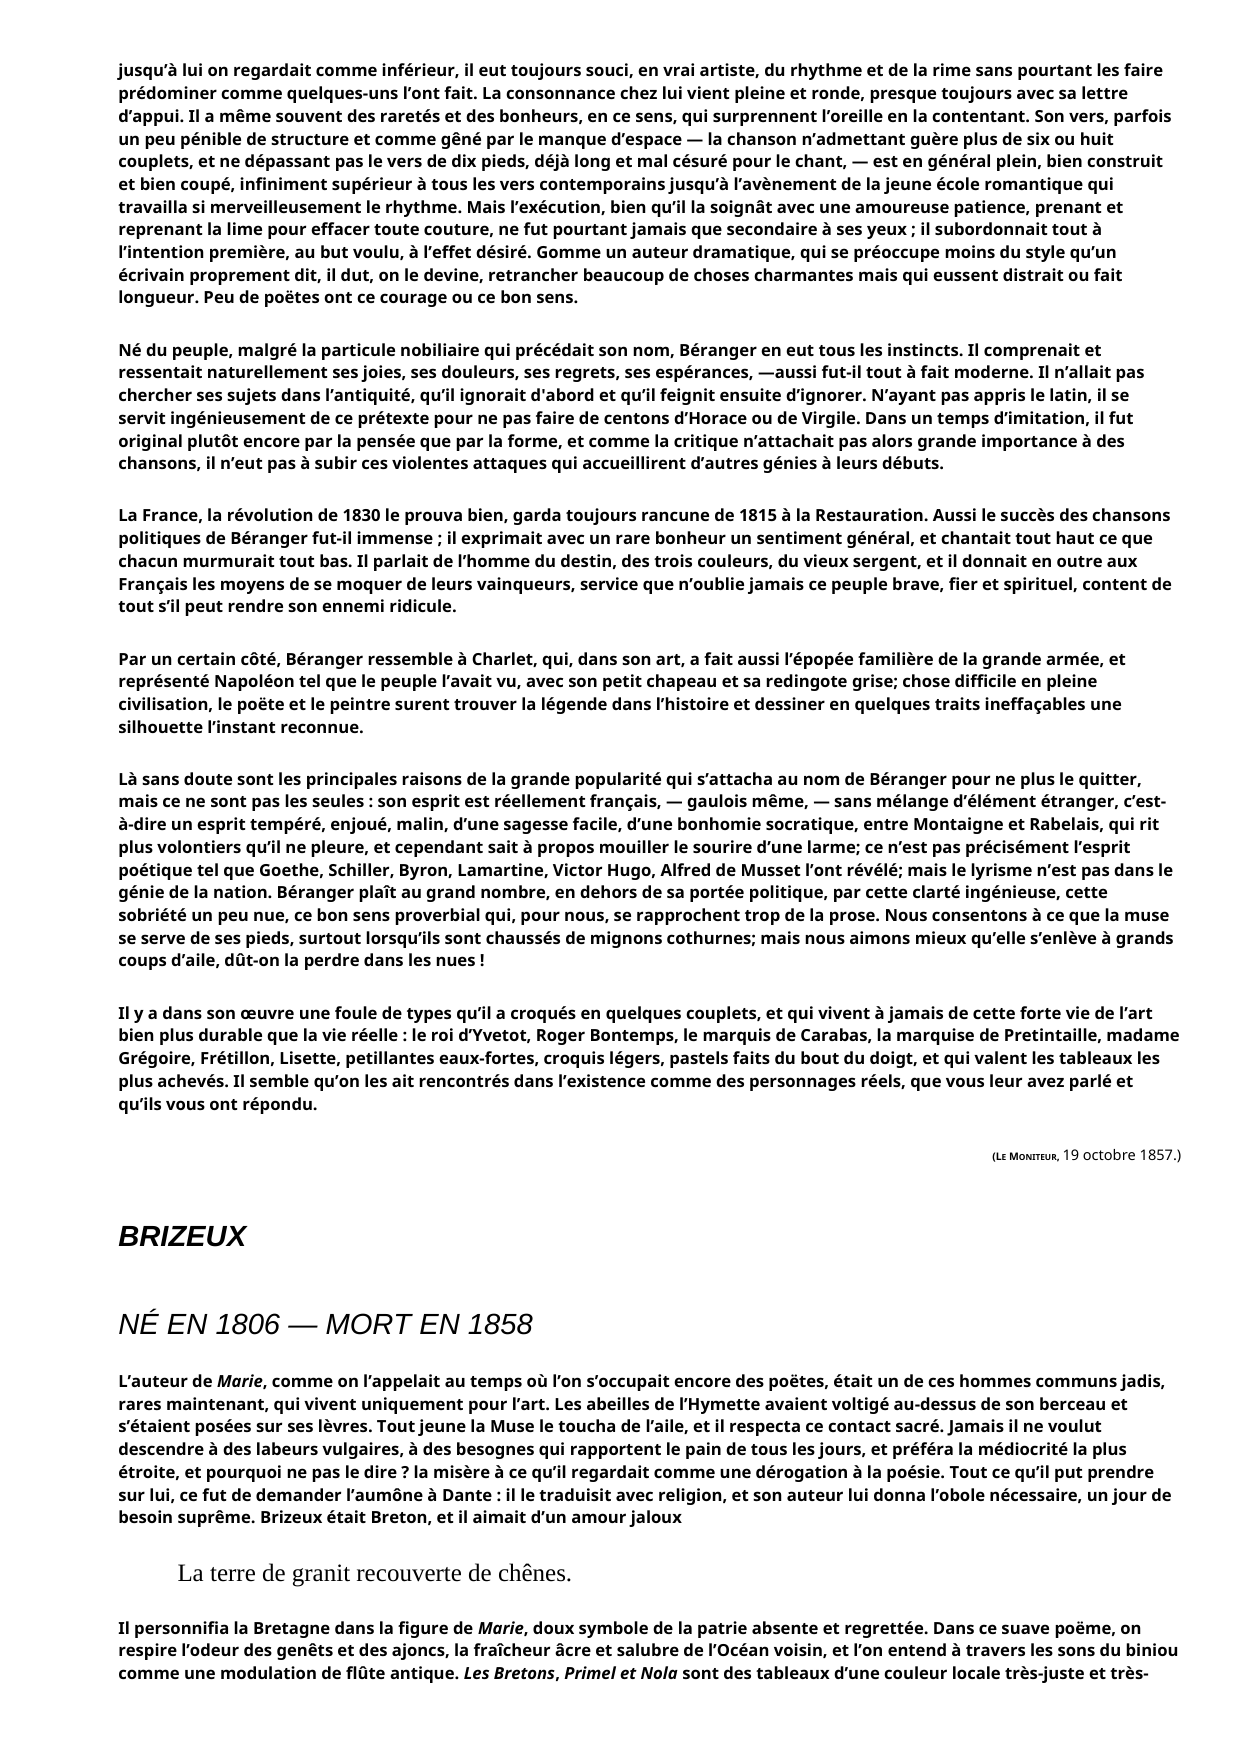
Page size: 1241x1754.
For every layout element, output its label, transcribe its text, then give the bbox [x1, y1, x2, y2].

text L’auteur de Marie, comme on l’appelait au temps où l’on s’occupait encore des poëtes, était un de ces hommes communs jadis, rares maintenant, qui vivent uniquement pour l’art. Les abeilles de l’Hymette avaient voltigé au-dessus de son berceau et s’étaient posées sur ses lèvres. Tout jeune la Muse le toucha de l’aile, et il respecta ce contact sacré. Jamais il ne voulut descendre à des labeurs vulgaires, à des besognes qui rapportent le pain de tous les jours, et préféra la médiocrité la plus étroite, et pourquoi ne pas le dire ? la misère à ce qu’il regardait comme une dérogation à la poésie. Tout ce qu’il put prendre sur lui, ce fut de demander l’aumône à Dante : il le traduisit avec religion, et son auteur lui donna l’obole nécessaire, un jour de besoin suprême. Brizeux était Breton, et il aimait d’un amour jaloux [118, 1370, 1181, 1529]
subtitle BRIZEUX [118, 1219, 1181, 1252]
text jusqu’à lui on regardait comme inférieur, il eut toujours souci, en vrai artiste, du rhythme et de la rime sans pourtant les faire prédominer comme quelques-uns l’ont fait. La consonnance chez lui vient pleine et ronde, presque toujours avec sa lettre d’appui. Il a même souvent des raretés et des bonheurs, en ce sens, qui surprennent l’oreille en la contentant. Son vers, parfois un peu pénible de structure et comme gêné par le manque d’espace — la chanson n’admettant guère plus de six ou huit couplets, et ne dépassant pas le vers de dix pieds, déjà long et mal césuré pour le chant, — est en général plein, bien construit et bien coupé, infiniment supérieur à tous les vers contemporains jusqu’à l’avènement de la jeune école romantique qui travailla si merveilleusement le rhythme. Mais l’exécution, bien qu’il la soignât avec une amoureuse patience, prenant et reprenant la lime pour effacer toute couture, ne fut pourtant jamais que secondaire à ses yeux ; il subordonnait tout à l’intention première, au but voulu, à l’effet désiré. Gomme un auteur dramatique, qui se préoccupe moins du style qu’un écrivain proprement dit, il dut, on le devine, retrancher beaucoup de choses charmantes mais qui eussent distrait ou fait longueur. Peu de poëtes ont ce courage ou ce bon sens. [118, 59, 1181, 309]
text Là sans doute sont les principales raisons de la grande popularité qui s’attacha au nom de Béranger pour ne plus le quitter, mais ce ne sont pas les seules : son esprit est réellement français, — gaulois même, — sans mélange d’élément étranger, c’est-à-dire un esprit tempéré, enjoué, malin, d’une sagesse facile, d’une bonhomie socratique, entre Montaigne et Rabelais, qui rit plus volontiers qu’il ne pleure, et cependant sait à propos mouiller le sourire d’une larme; ce n’est pas précisément l’esprit poétique tel que Goethe, Schiller, Byron, Lamartine, Victor Hugo, Alfred de Musset l’ont révélé; mais le lyrisme n’est pas dans le génie de la nation. Béranger plaît au grand nombre, en dehors de sa portée politique, par cette clarté ingénieuse, cette sobriété un peu nue, ce bon sens proverbial qui, pour nous, se rapprochent trop de la prose. Nous consentons à ce que la muse se serve de ses pieds, surtout lorsqu’ils sont chaussés de mignons cothurnes; mais nous aimons mieux qu’elle s’enlève à grands coups d’aile, dût-on la perdre dans les nues ! [118, 767, 1181, 972]
text La France, la révolution de 1830 le prouva bien, garda toujours rancune de 1815 à la Restauration. Aussi le succès des chansons politiques de Béranger fut-il immense ; il exprimait avec un rare bonheur un sentiment général, et chantait tout haut ce que chacun murmurait tout bas. Il parlait de l’homme du destin, des trois couleurs, du vieux sergent, et il donnait en outre aux Français les moyens de se moquer de leurs vainqueurs, service que n’oublie jamais ce peuple brave, fier et spirituel, content de tout s’il peut rendre son ennemi ridicule. [118, 504, 1181, 618]
text Il y a dans son œuvre une foule de types qu’il a croqués en quelques couplets, et qui vivent à jamais de cette forte vie de l’art bien plus durable que la vie réelle : le roi d’Yvetot, Roger Bontemps, le marquis de Carabas, la marquise de Pretintaille, madame Grégoire, Frétillon, Lisette, petillantes eaux-fortes, croquis légers, pastels faits du bout du doigt, et qui valent les tableaux les plus achevés. Il semble qu’on les ait rencontrés dans l’existence comme des personnages réels, que vous leur avez parlé et qu’ils vous ont répondu. [118, 1001, 1181, 1115]
subtitle NÉ EN 1806 — MORT EN 1858 [118, 1307, 1181, 1340]
text La terre de granit recouverte de chênes. [177, 1558, 1122, 1587]
text (Le Moniteur, 19 octobre 1857.) [118, 1144, 1181, 1164]
text Il personnifia la Bretagne dans la figure de Marie, doux symbole de la patrie absente et regrettée. Dans ce suave poëme, on respire l’odeur des genêts et des ajoncs, la fraîcheur âcre et salubre de l’Océan voisin, et l’on entend à travers les sons du biniou comme une modulation de flûte antique. Les Bretons, Primel et Nola sont des tableaux d’une couleur locale très-juste et très- [118, 1616, 1181, 1684]
text Né du peuple, malgré la particule nobiliaire qui précédait son nom, Béranger en eut tous les instincts. Il comprenait et ressentait naturellement ses joies, ses douleurs, ses regrets, ses espérances, —aussi fut-il tout à fait moderne. Il n’allait pas chercher ses sujets dans l’antiquité, qu’il ignorait d'abord et qu’il feignit ensuite d’ignorer. N’ayant pas appris le latin, il se servit ingénieusement de ce prétexte pour ne pas faire de centons d’Horace ou de Virgile. Dans un temps d’imitation, il fut original plutôt encore par la pensée que par la forme, et comme la critique n’attachait pas alors grande importance à des chansons, il n’eut pas à subir ces violentes attaques qui accueillirent d’autres génies à leurs débuts. [118, 338, 1181, 474]
text Par un certain côté, Béranger ressemble à Charlet, qui, dans son art, a fait aussi l’épopée familière de la grande armée, et représenté Napoléon tel que le peuple l’avait vu, avec son petit chapeau et sa redingote grise; chose difficile en pleine civilisation, le poëte et le peintre surent trouver la légende dans l’histoire et dessiner en quelques traits ineffaçables une silhouette l’instant reconnue. [118, 647, 1181, 738]
